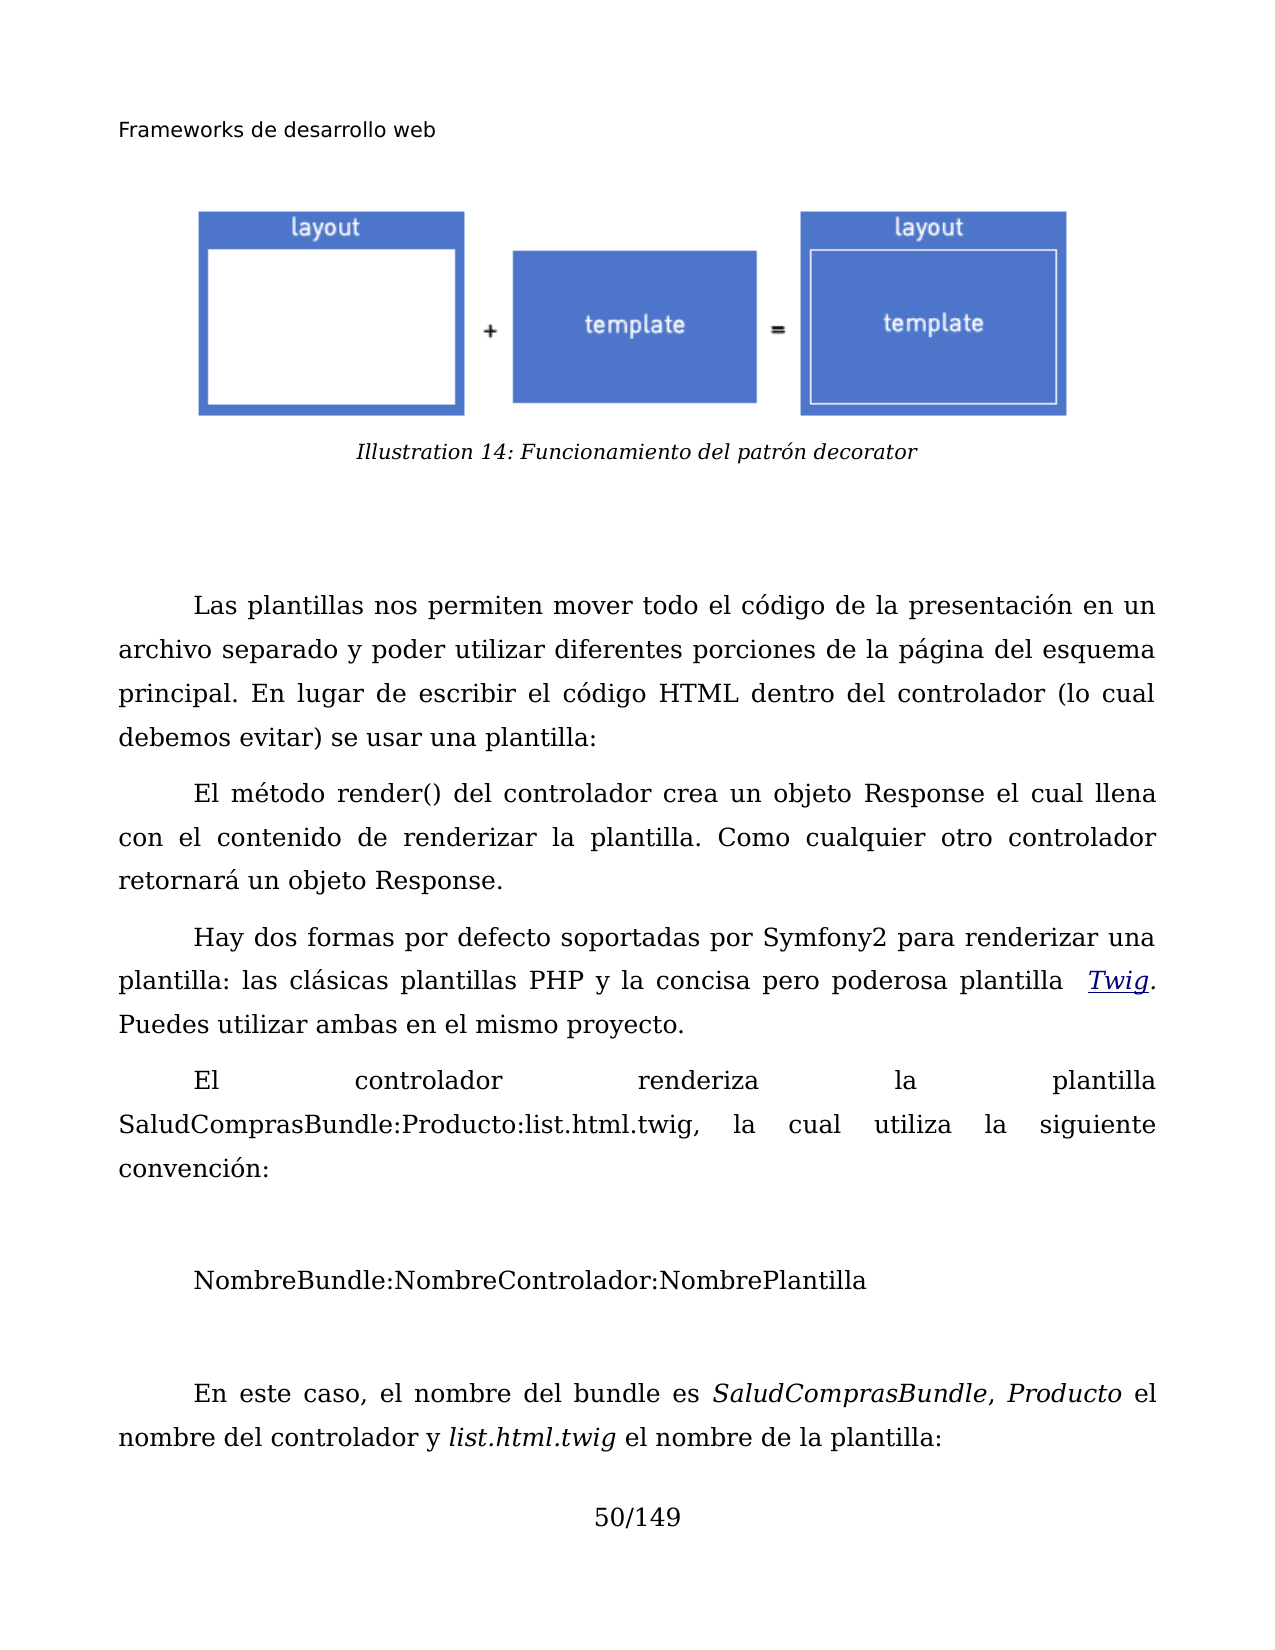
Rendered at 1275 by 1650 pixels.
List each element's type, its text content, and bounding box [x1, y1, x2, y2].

text NombreBundle:NombreControlador:NombrePlantilla [118, 1267, 1157, 1296]
text Las plantillas nos permiten mover todo el código de la presentación en un archivo separado y poder utilizar diferentes porciones de la página del esquema principal. En lugar de escribir el código HTML dentro del controlador (lo cual debemos evitar) se usar una plantilla: [118, 592, 1157, 752]
text Hay dos formas por defecto soportadas por Symfony2 para renderizar una plantilla: las clásicas plantillas PHP y la concisa pero poderosa plantilla Twig. Puedes utilizar ambas en el mismo proyecto. [118, 923, 1157, 1039]
text En este caso, el nombre del bundle es SaludComprasBundle, Producto el nombre del controlador y list.html.twig el nombre de la plantilla: [118, 1379, 1157, 1452]
picture [188, 193, 1087, 441]
text Illustration 14: Funcionamiento del patrón decorator [188, 441, 1087, 464]
text El método render() del controlador crea un objeto Response el cual llena con el contenido de renderizar la plantilla. Como cualquier otro controlador retornará un objeto Response. [118, 779, 1157, 896]
text El controlador renderiza la plantilla SaludComprasBundle:Producto:list.html.twig, la cual utiliza la siguiente convención: [118, 1067, 1157, 1183]
